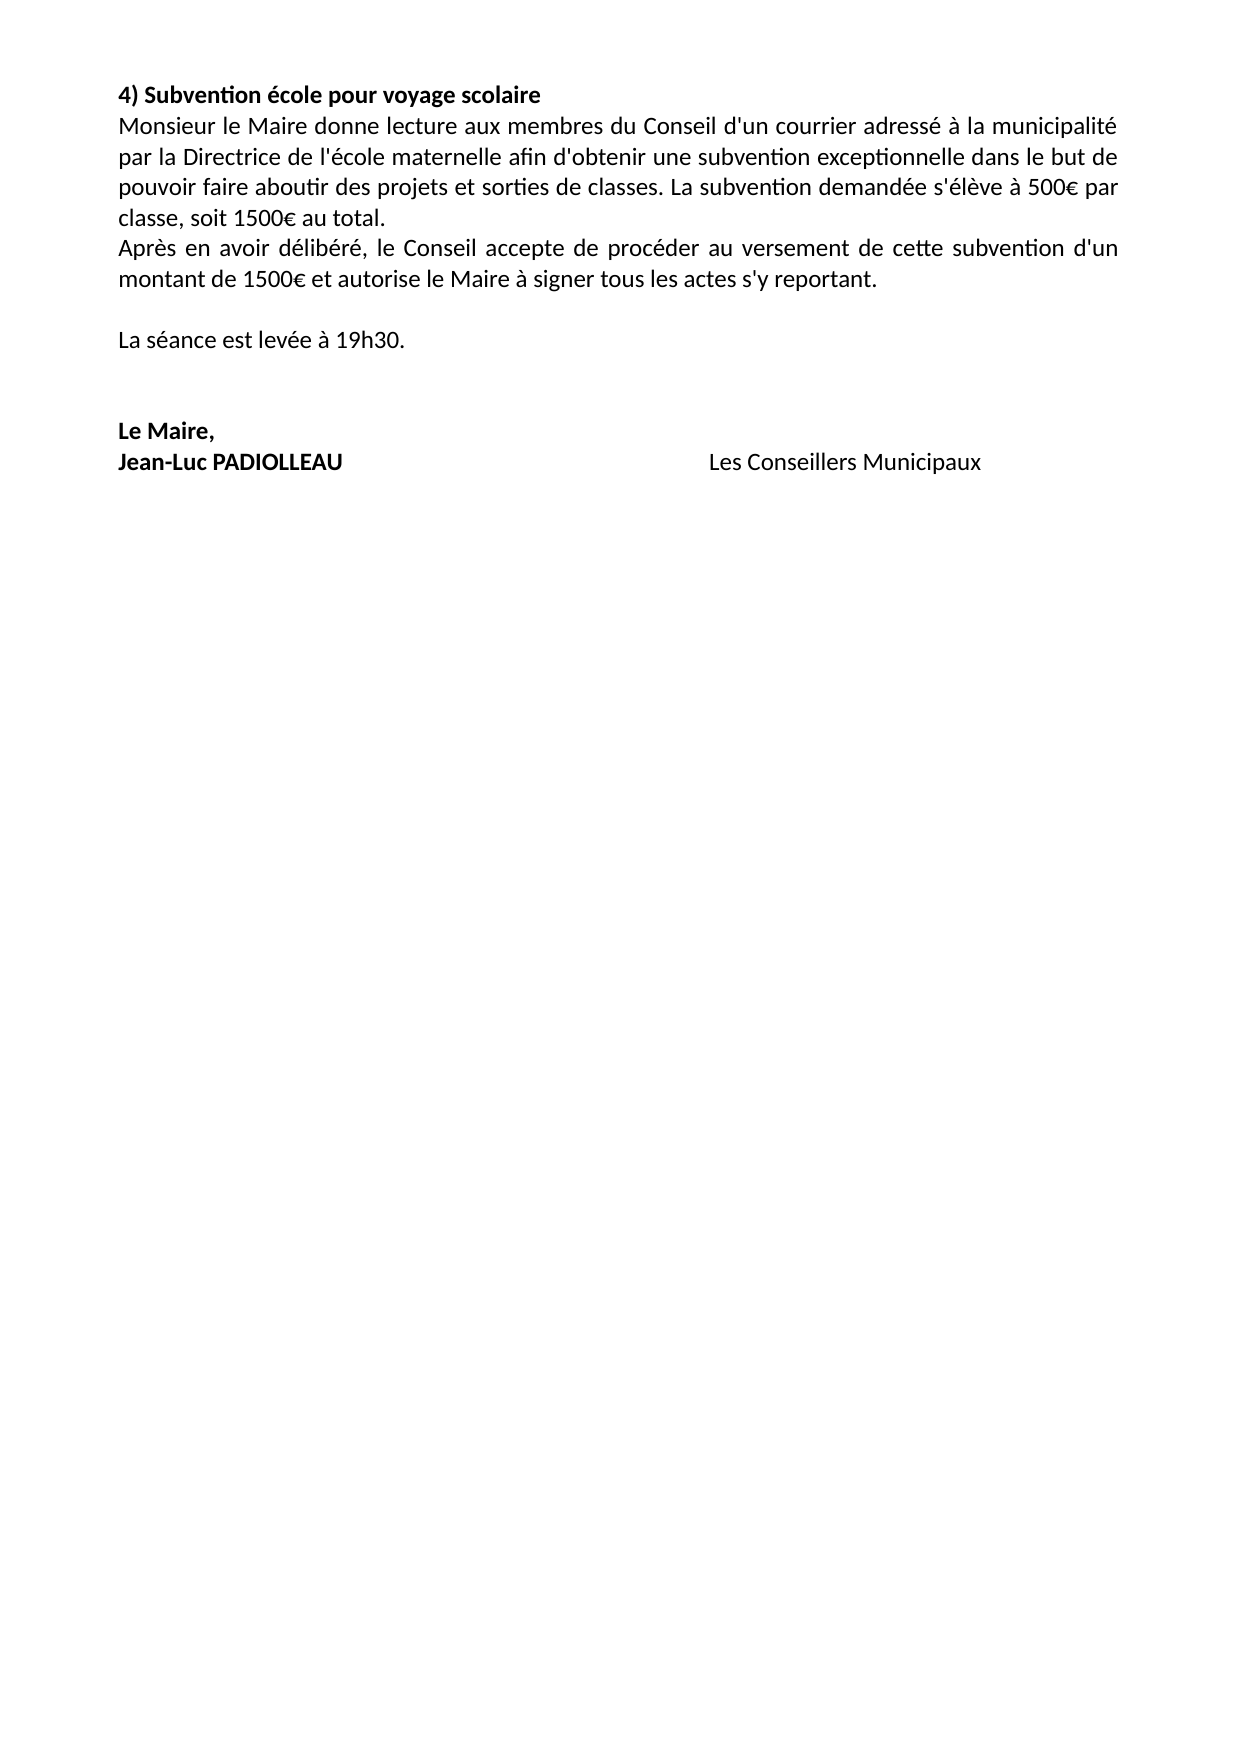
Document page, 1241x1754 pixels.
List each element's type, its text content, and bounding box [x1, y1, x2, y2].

text Après en avoir délibéré, le Conseil accepte de procéder au versement de cette subvention d'un montant de 1500€ et autorise le Maire à signer tous les actes s'y reportant. [118, 232, 1120, 293]
text 4) Subvention école pour voyage scolaire [118, 80, 1120, 110]
text Monsieur le Maire donne lecture aux membres du Conseil d'un courrier adressé à la municipalité par la Directrice de l'école maternelle afin d'obtenir une subvention exceptionnelle dans le but de pouvoir faire aboutir des projets et sorties de classes. La subvention demandée s'élève à 500€ par classe, soit 1500€ au total. [118, 110, 1120, 232]
text La séance est levée à 19h30. [118, 324, 1120, 354]
text Jean-Luc PADIOLLEAU Les Conseillers Municipaux [118, 446, 1120, 476]
text Le Maire, [118, 415, 1120, 446]
